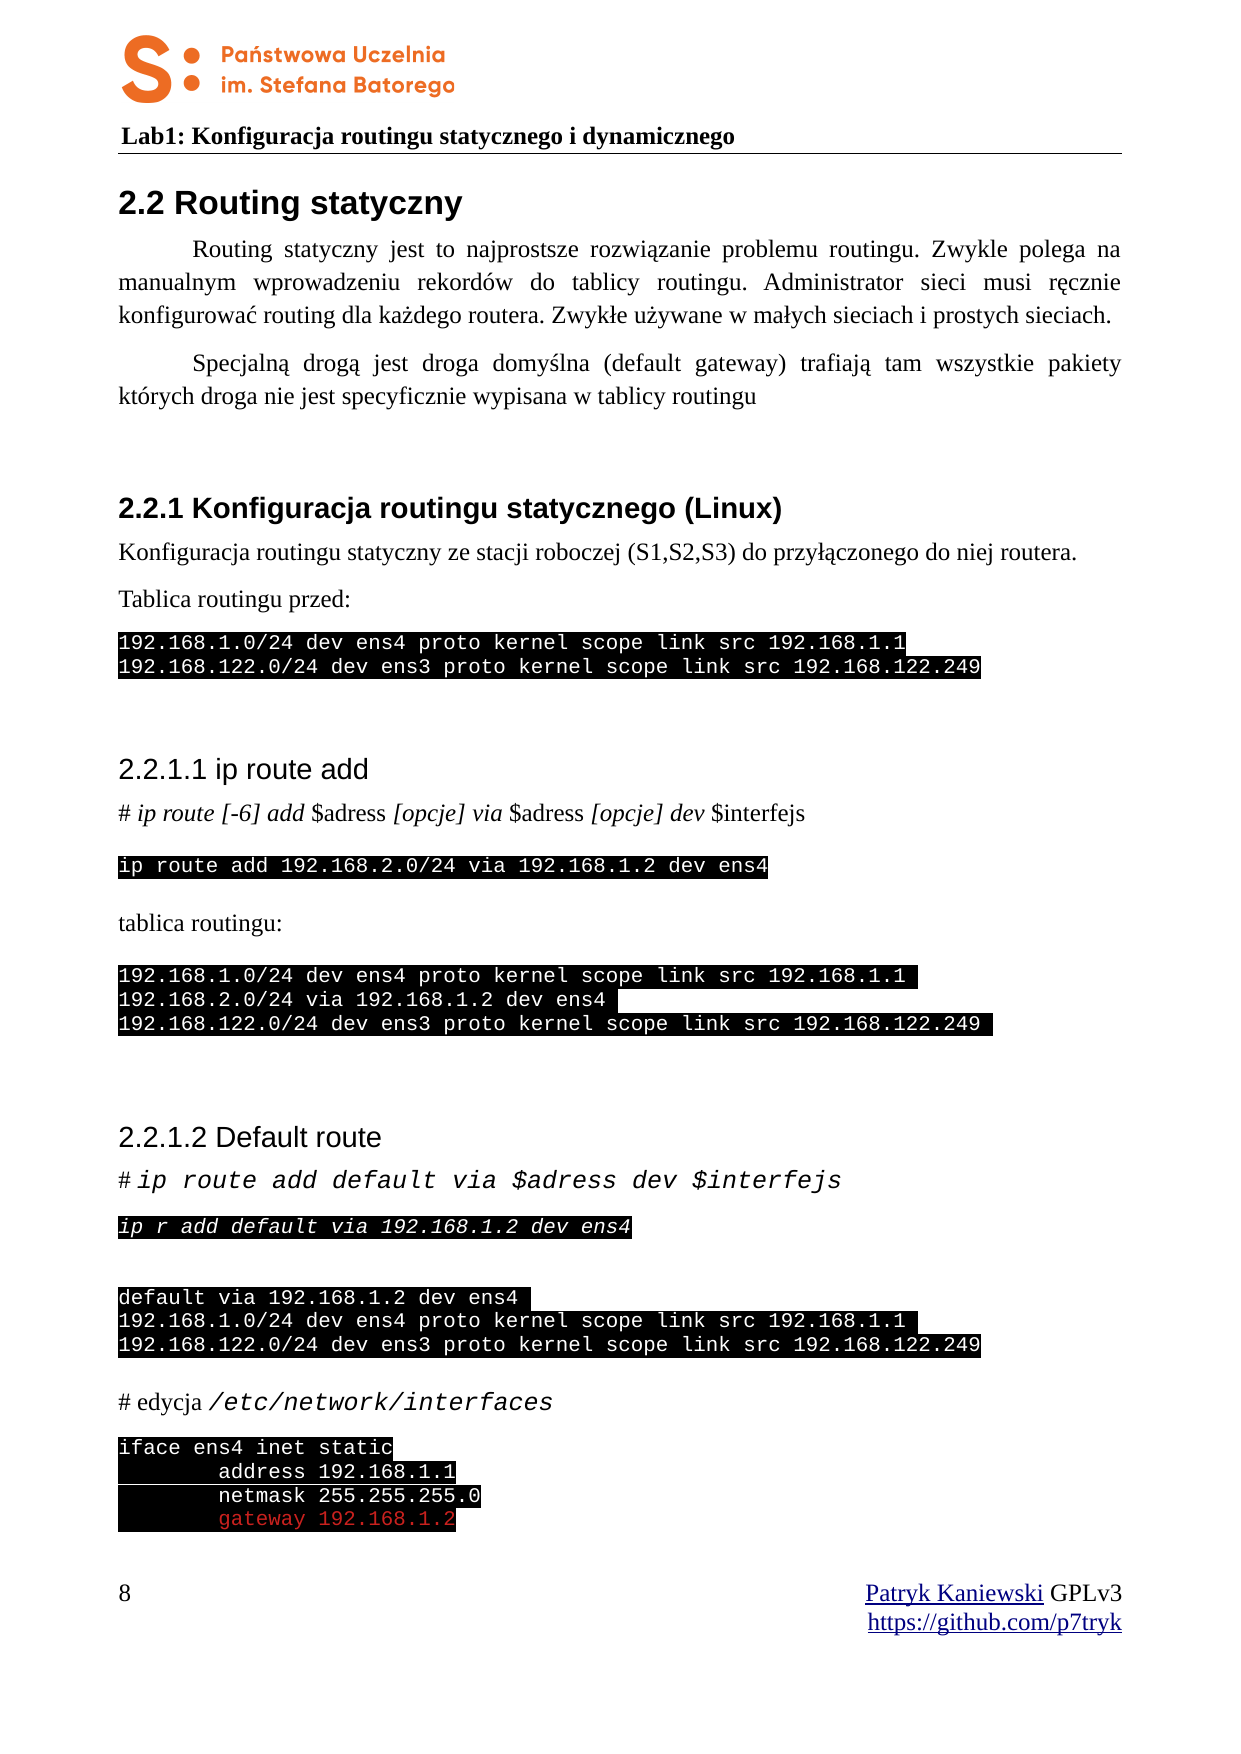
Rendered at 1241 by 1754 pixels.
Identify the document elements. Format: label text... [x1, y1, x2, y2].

text # edycja /etc/network/interfaces [118, 1387, 1122, 1418]
text Konfiguracja routingu statyczny ze stacji roboczej (S1,S2,S3) do przyłączonego do niej routera. [118, 537, 1122, 566]
text 192.168.122.0/24 dev ens3 proto kernel scope link src 192.168.122.249 [118, 1013, 1122, 1036]
text ip r add default via 192.168.1.2 dev ens4 [118, 1216, 1122, 1239]
text 192.168.122.0/24 dev ens3 proto kernel scope link src 192.168.122.249 [118, 656, 1122, 679]
text tablica routingu: [118, 908, 1122, 937]
text gateway 192.168.1.2 [118, 1508, 1122, 1532]
text Specjalną drogą jest droga domyślna (default gateway) trafiają tam wszystkie pakiety których droga nie jest specyficznie wypisana w tablicy routingu [118, 348, 1122, 409]
text Routing statyczny jest to najprostsze rozwiązanie problemu routingu. Zwykle polega na manualnym wprowadzeniu rekordów do tablicy routingu. Administrator sieci musi ręcznie konfigurować routing dla każdego routera. Zwykłe używane w małych sieciach i prostych sieciach. [118, 234, 1122, 329]
subtitle 2.2 Routing statyczny [118, 183, 1122, 222]
text iface ens4 inet static [118, 1437, 1122, 1461]
text default via 192.168.1.2 dev ens4 [118, 1287, 1122, 1311]
text netmask 255.255.255.0 [118, 1484, 1122, 1508]
text 192.168.122.0/24 dev ens3 proto kernel scope link src 192.168.122.249 [118, 1334, 1122, 1358]
text 192.168.2.0/24 via 192.168.1.2 dev ens4 [118, 989, 1122, 1013]
text 192.168.1.0/24 dev ens4 proto kernel scope link src 192.168.1.1 [118, 632, 1122, 656]
text address 192.168.1.1 [118, 1461, 1122, 1484]
text # ip route [-6] add $adress [opcje] via $adress [opcje] dev $interfejs [118, 798, 1122, 827]
text 192.168.1.0/24 dev ens4 proto kernel scope link src 192.168.1.1 [118, 965, 1122, 989]
text Tablica routingu przed: [118, 584, 1122, 613]
subtitle 2.2.1.1 ip route add [118, 752, 1122, 786]
picture [121, 35, 455, 103]
text # ip route add default via $adress dev $interfejs [118, 1166, 1122, 1196]
text ip route add 192.168.2.0/24 via 192.168.1.2 dev ens4 [118, 856, 1122, 879]
subtitle 2.2.1 Konfiguracja routingu statycznego (Linux) [118, 491, 1122, 524]
text 192.168.1.0/24 dev ens4 proto kernel scope link src 192.168.1.1 [118, 1311, 1122, 1334]
subtitle 2.2.1.2 Default route [118, 1119, 1122, 1153]
